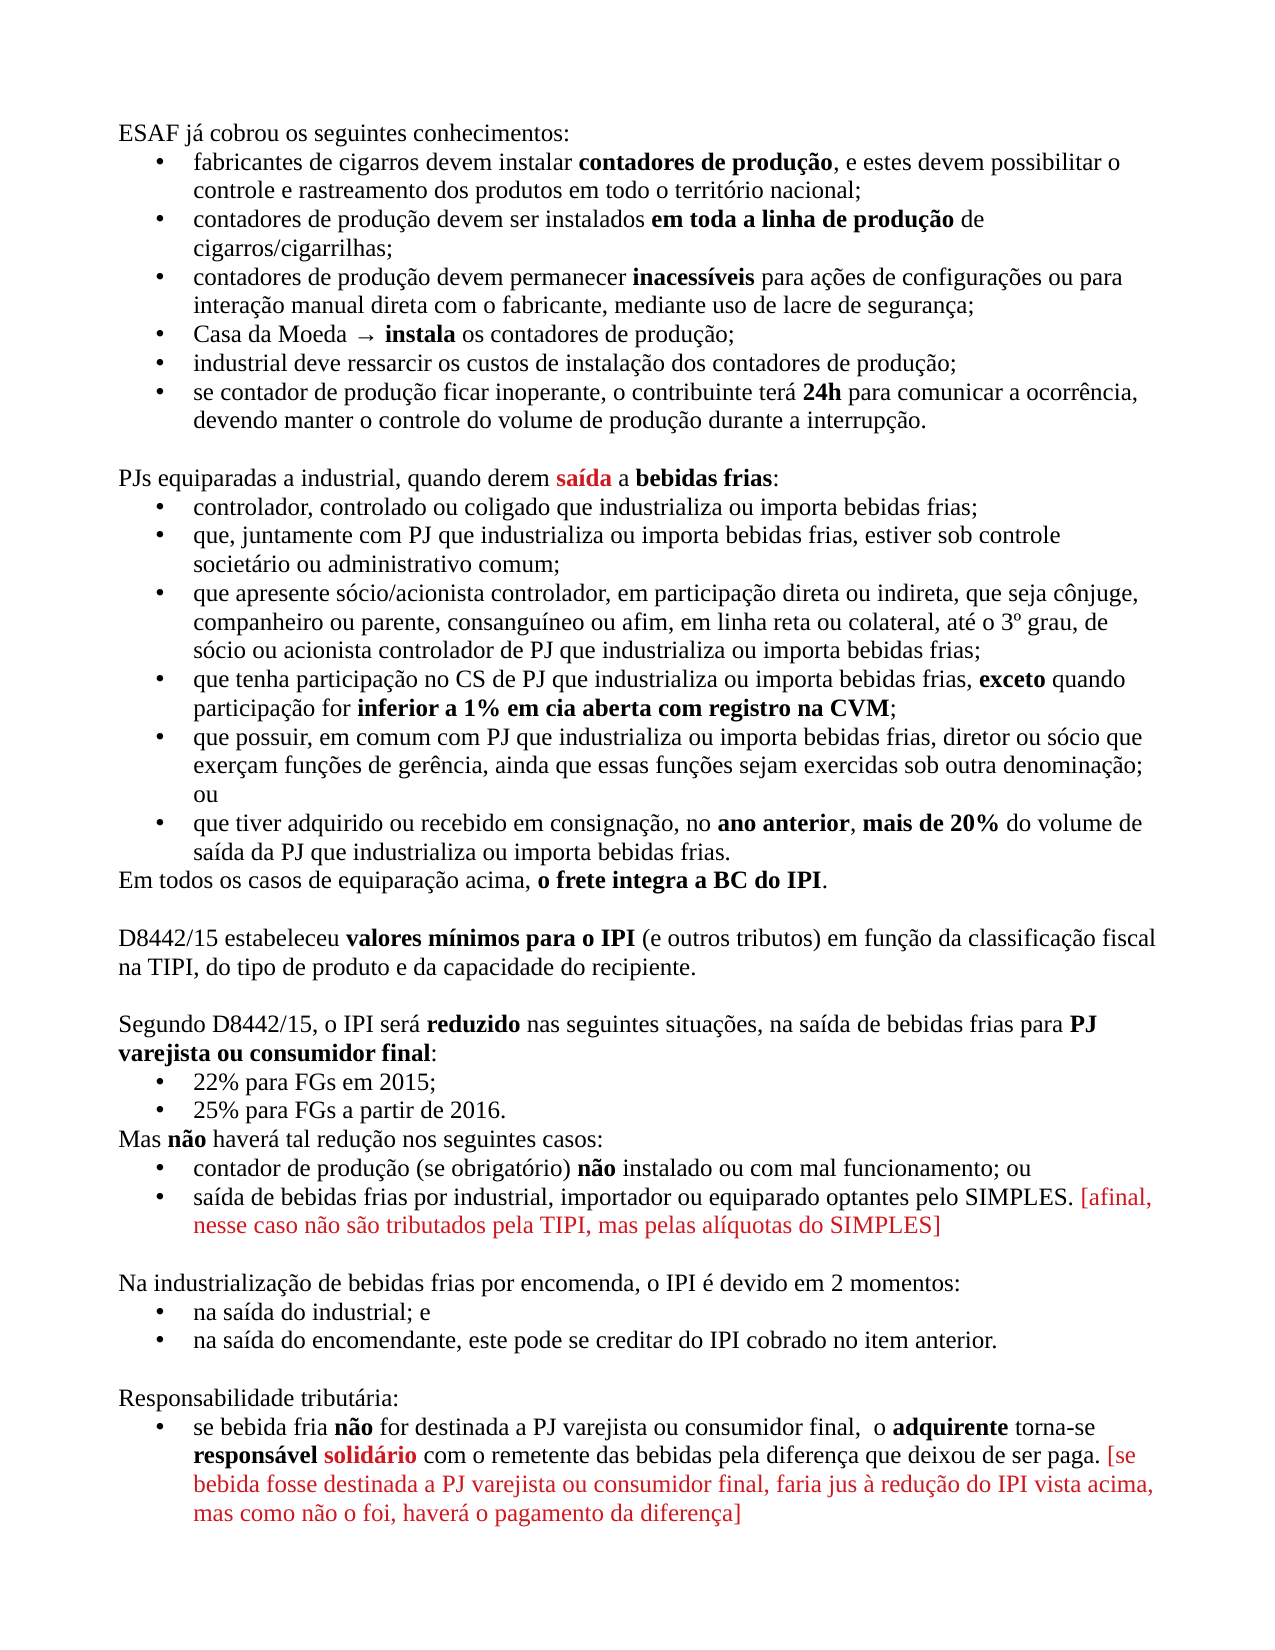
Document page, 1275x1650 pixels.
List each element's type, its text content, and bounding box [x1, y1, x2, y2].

list contadores de produção devem ser instalados em toda a linha de produção de cigarros/cigarrilhas; [156, 204, 1157, 262]
list que possuir, em comum com PJ que industrializa ou importa bebidas frias, diretor ou sócio que exerçam funções de gerência, ainda que essas funções sejam exercidas sob outra denominação; ou [156, 722, 1157, 808]
list 25% para FGs a partir de 2016. [156, 1096, 1157, 1124]
text ESAF já cobrou os seguintes conhecimentos: [118, 118, 1157, 147]
list Casa da Moeda → instala os contadores de produção; [156, 319, 1157, 348]
list fabricantes de cigarros devem instalar contadores de produção, e estes devem possibilitar o controle e rastreamento dos produtos em todo o território nacional; [156, 147, 1157, 204]
list industrial deve ressarcir os custos de instalação dos contadores de produção; [156, 348, 1157, 377]
text D8442/15 estabeleceu valores mínimos para o IPI (e outros tributos) em função da classificação fiscal na TIPI, do tipo de produto e da capacidade do recipiente. [118, 923, 1157, 981]
list que tenha participação no CS de PJ que industrializa ou importa bebidas frias, exceto quando participação for inferior a 1% em cia aberta com registro na CVM; [156, 664, 1157, 722]
list na saída do encomendante, este pode se creditar do IPI cobrado no item anterior. [156, 1326, 1157, 1354]
list se contador de produção ficar inoperante, o contribuinte terá 24h para comunicar a ocorrência, devendo manter o controle do volume de produção durante a interrupção. [156, 377, 1157, 434]
text Mas não haverá tal redução nos seguintes casos: [118, 1124, 1157, 1153]
text Na industrialização de bebidas frias por encomenda, o IPI é devido em 2 momentos: [118, 1268, 1157, 1297]
list controlador, controlado ou coligado que industrializa ou importa bebidas frias; [156, 492, 1157, 521]
list 22% para FGs em 2015; [156, 1067, 1157, 1096]
list na saída do industrial; e [156, 1297, 1157, 1326]
list que apresente sócio/acionista controlador, em participação direta ou indireta, que seja cônjuge, companheiro ou parente, consanguíneo ou afim, em linha reta ou colateral, até o 3º grau, de sócio ou acionista controlador de PJ que industrializa ou importa bebidas frias; [156, 578, 1157, 664]
text Em todos os casos de equiparação acima, o frete integra a BC do IPI. [118, 866, 1157, 894]
text Segundo D8442/15, o IPI será reduzido nas seguintes situações, na saída de bebidas frias para PJ varejista ou consumidor final: [118, 1009, 1157, 1067]
list contador de produção (se obrigatório) não instalado ou com mal funcionamento; ou [156, 1153, 1157, 1182]
list que tiver adquirido ou recebido em consignação, no ano anterior, mais de 20% do volume de saída da PJ que industrializa ou importa bebidas frias. [156, 808, 1157, 866]
text Responsabilidade tributária: [118, 1383, 1157, 1412]
list saída de bebidas frias por industrial, importador ou equiparado optantes pelo SIMPLES. [afinal, nesse caso não são tributados pela TIPI, mas pelas alíquotas do SIMPLES] [156, 1182, 1157, 1239]
list se bebida fria não for destinada a PJ varejista ou consumidor final, o adquirente torna-se responsável solidário com o remetente das bebidas pela diferença que deixou de ser paga. [se bebida fosse destinada a PJ varejista ou consumidor final, faria jus à redução do IPI vista acima, mas como não o foi, haverá o pagamento da diferença] [156, 1412, 1157, 1527]
list contadores de produção devem permanecer inacessíveis para ações de configurações ou para interação manual direta com o fabricante, mediante uso de lacre de segurança; [156, 262, 1157, 319]
list que, juntamente com PJ que industrializa ou importa bebidas frias, estiver sob controle societário ou administrativo comum; [156, 521, 1157, 578]
text PJs equiparadas a industrial, quando derem saída a bebidas frias: [118, 463, 1157, 492]
